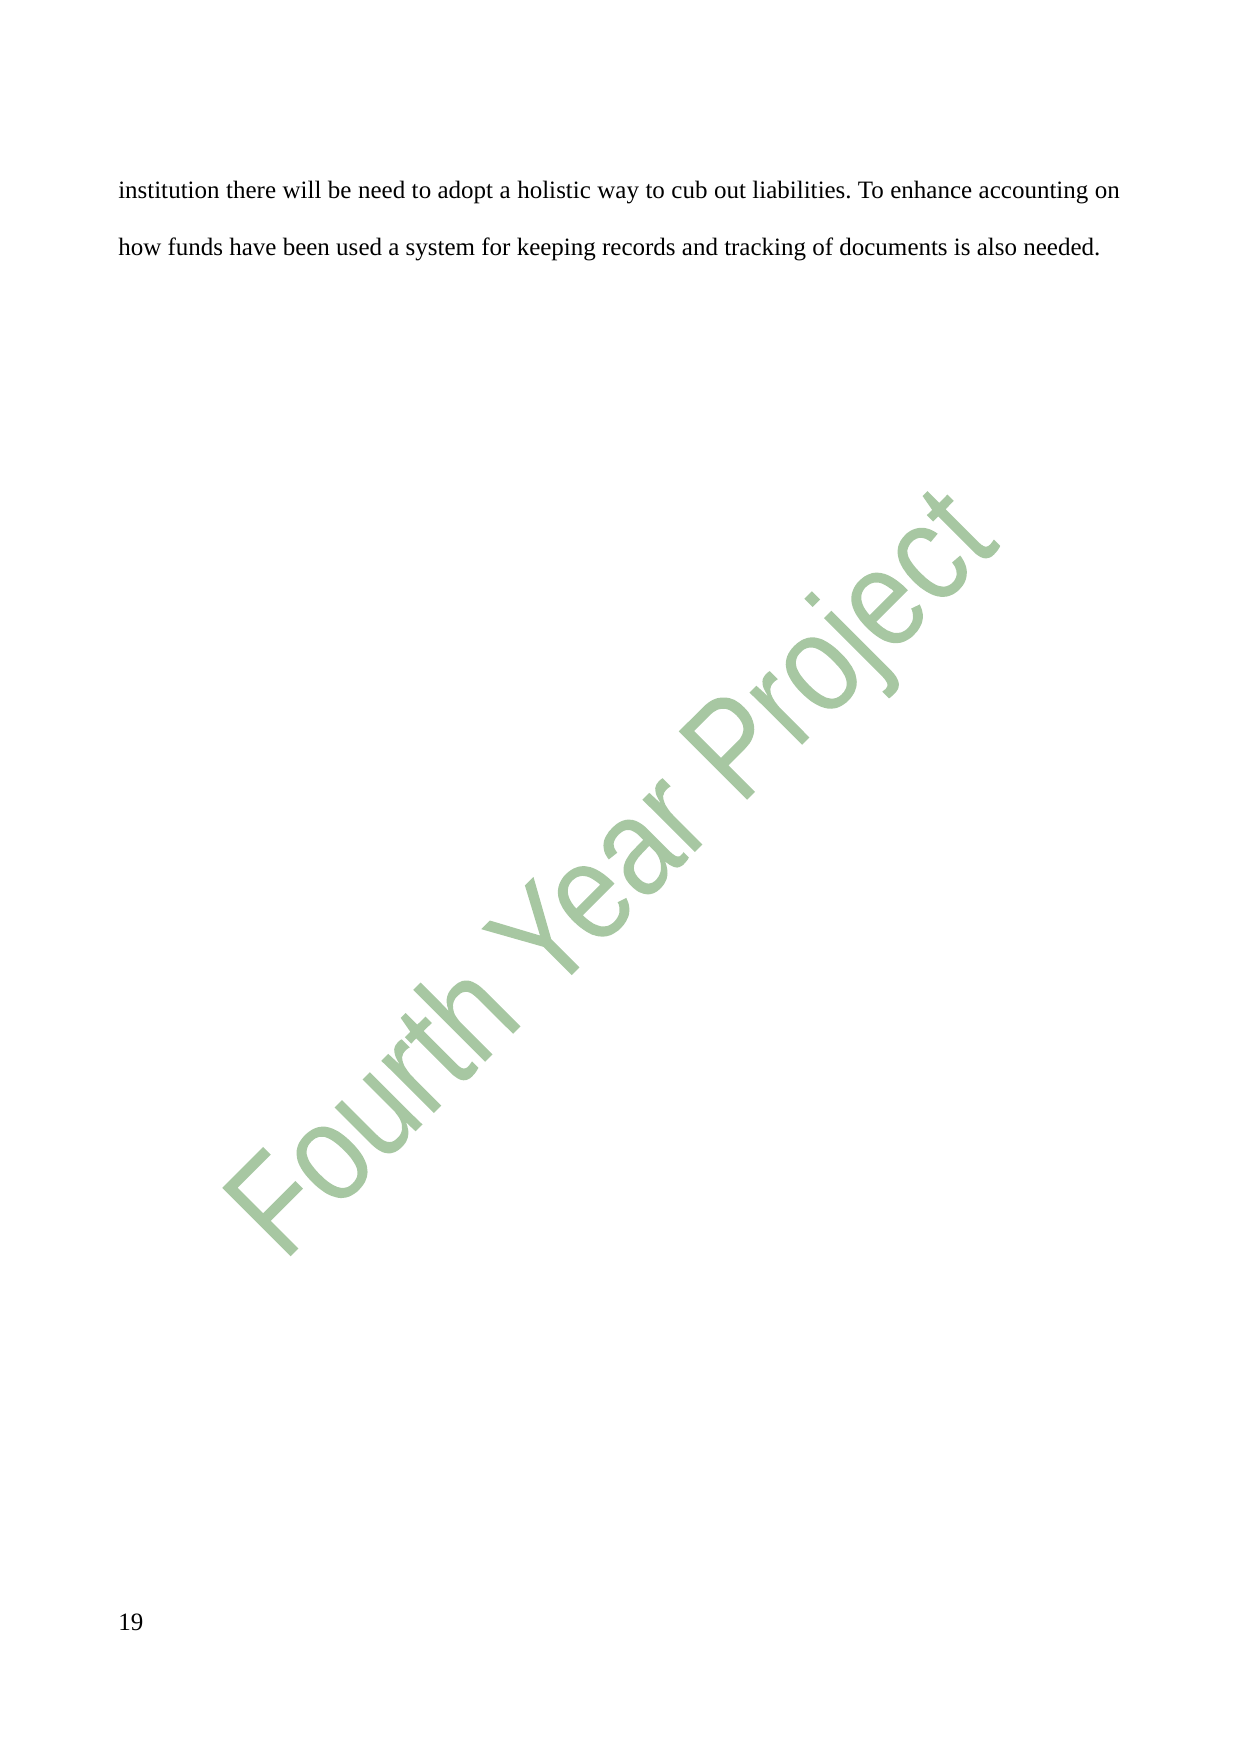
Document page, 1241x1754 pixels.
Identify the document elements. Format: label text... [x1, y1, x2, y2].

text institution there will be need to adopt a holistic way to cub out liabilities. To enhance accounting on how funds have been used a system for keeping records and tracking of documents is also needed. [118, 175, 1122, 261]
